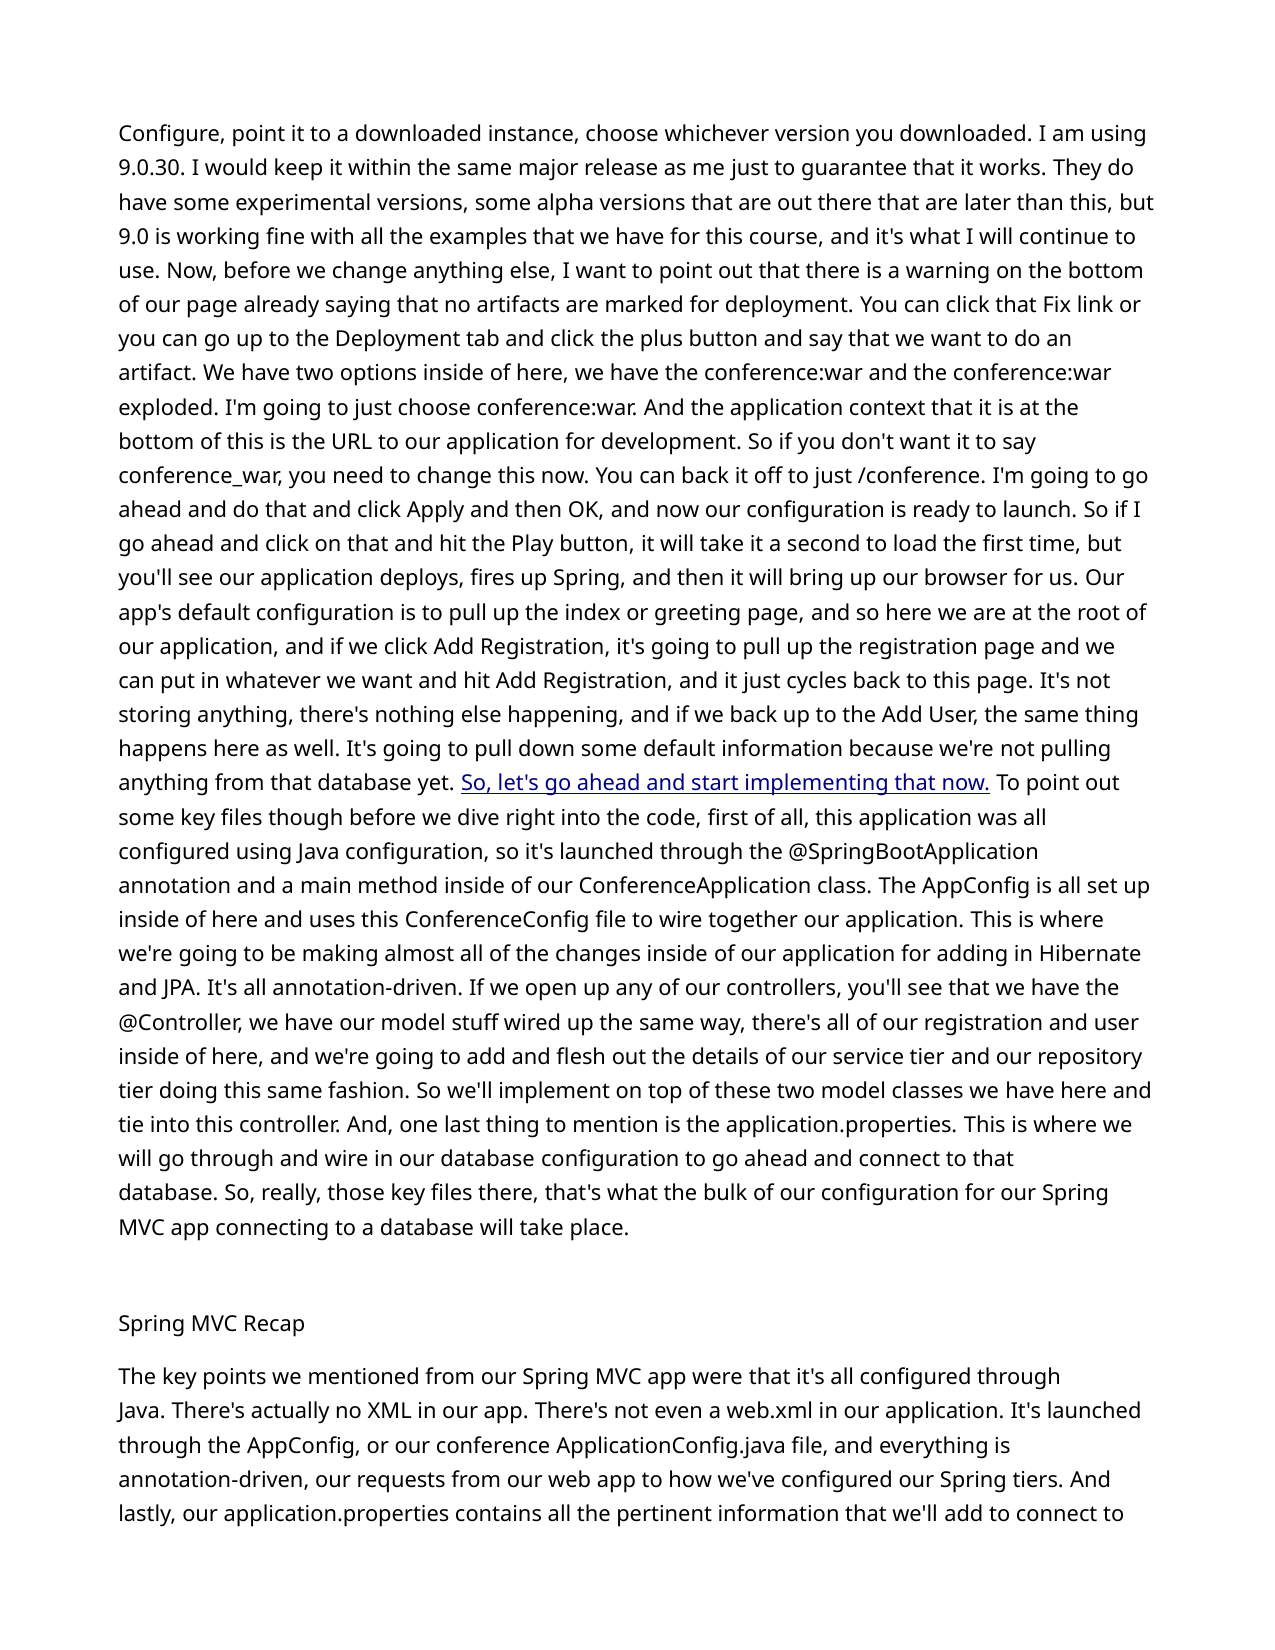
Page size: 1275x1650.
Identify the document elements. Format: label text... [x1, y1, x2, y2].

text Configure, point it to a downloaded instance, choose whichever version you downloaded. I am using 9.0.30. I would keep it within the same major release as me just to guarantee that it works. They do have some experimental versions, some alpha versions that are out there that are later than this, but 9.0 is working fine with all the examples that we have for this course, and it's what I will continue to use. Now, before we change anything else, I want to point out that there is a warning on the bottom of our page already saying that no artifacts are marked for deployment. You can click that Fix link or you can go up to the Deployment tab and click the plus button and say that we want to do an artifact. We have two options inside of here, we have the conference:war and the conference:war exploded. I'm going to just choose conference:war. And the application context that it is at the bottom of this is the URL to our application for development. So if you don't want it to say conference_war, you need to change this now. You can back it off to just /conference. I'm going to go ahead and do that and click Apply and then OK, and now our configuration is ready to launch. So if I go ahead and click on that and hit the Play button, it will take it a second to load the first time, but you'll see our application deploys, fires up Spring, and then it will bring up our browser for us. Our app's default configuration is to pull up the index or greeting page, and so here we are at the root of our application, and if we click Add Registration, it's going to pull up the registration page and we can put in whatever we want and hit Add Registration, and it just cycles back to this page. It's not storing anything, there's nothing else happening, and if we back up to the Add User, the same thing happens here as well. It's going to pull down some default information because we're not pulling anything from that database yet. So, let's go ahead and start implementing that now. To point out some key files though before we dive right into the code, first of all, this application was all configured using Java configuration, so it's launched through the @SpringBootApplication annotation and a main method inside of our ConferenceApplication class. The AppConfig is all set up inside of here and uses this ConferenceConfig file to wire together our application. This is where we're going to be making almost all of the changes inside of our application for adding in Hibernate and JPA. It's all annotation‑driven. If we open up any of our controllers, you'll see that we have the @Controller, we have our model stuff wired up the same way, there's all of our registration and user inside of here, and we're going to add and flesh out the details of our service tier and our repository tier doing this same fashion. So we'll implement on top of these two model classes we have here and tie into this controller. And, one last thing to mention is the application.properties. This is where we will go through and wire in our database configuration to go ahead and connect to that database. So, really, those key files there, that's what the bulk of our configuration for our Spring MVC app connecting to a database will take place. [118, 118, 1157, 1241]
text The key points we mentioned from our Spring MVC app were that it's all configured through Java. There's actually no XML in our app. There's not even a web.xml in our application. It's launched through the AppConfig, or our conference ApplicationConfig.java file, and everything is annotation‑driven, our requests from our web app to how we've configured our Spring tiers. And lastly, our application.properties contains all the pertinent information that we'll add to connect to [118, 1361, 1157, 1528]
subtitle Spring MVC Recap [118, 1308, 1157, 1338]
